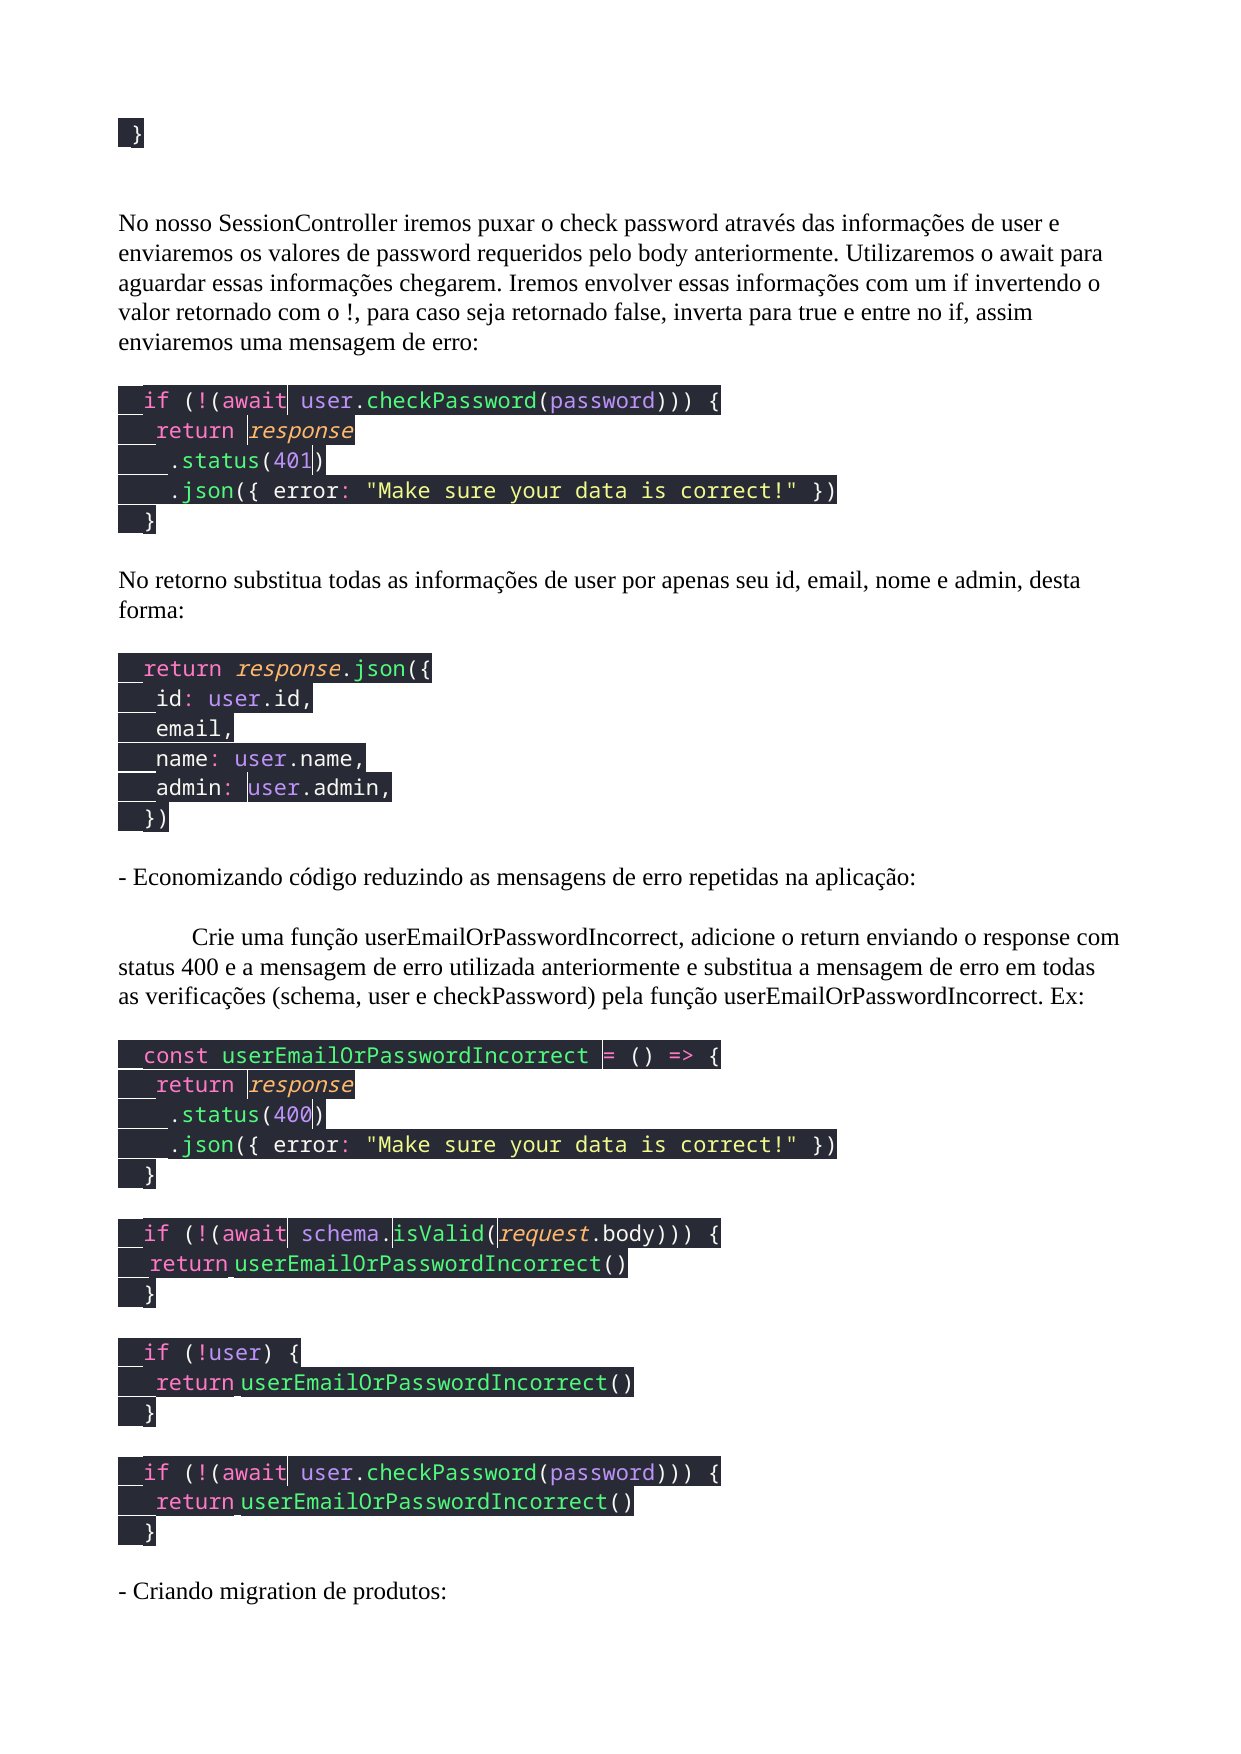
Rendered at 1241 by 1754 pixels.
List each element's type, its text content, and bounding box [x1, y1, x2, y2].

text }) [118, 802, 1122, 832]
text const userEmailOrPasswordIncorrect = () => { [118, 1040, 1122, 1069]
text return userEmailOrPasswordIncorrect() [118, 1367, 1122, 1397]
text } [118, 118, 1122, 148]
text if (!(await user.checkPassword(password))) { [118, 385, 1122, 415]
text email, [118, 713, 1122, 742]
text return userEmailOrPasswordIncorrect() [118, 1248, 1122, 1278]
text if (!(await schema.isValid(request.body))) { [118, 1218, 1122, 1248]
text No retorno substitua todas as informações de user por apenas seu id, email, nome e admin, desta forma: [118, 564, 1122, 623]
text .json({ error: "Make sure your data is correct!" }) [118, 475, 1122, 504]
text .status(400) [118, 1099, 1122, 1129]
text No nosso SessionController iremos puxar o check password através das informações de user e enviaremos os valores de password requeridos pelo body anteriormente. Utilizaremos o await para aguardar essas informações chegarem. Iremos envolver essas informações com um if invertendo o valor retornado com o !, para caso seja retornado false, inverta para true e entre no if, assim enviaremos uma mensagem de erro: [118, 207, 1122, 356]
text .json({ error: "Make sure your data is correct!" }) [118, 1129, 1122, 1159]
text .status(401) [118, 445, 1122, 475]
text return response.json({ [118, 653, 1122, 683]
text return response [118, 415, 1122, 445]
text } [118, 1278, 1122, 1308]
text return response [118, 1069, 1122, 1099]
text if (!user) { [118, 1337, 1122, 1367]
text } [118, 1516, 1122, 1546]
text Crie uma função userEmailOrPasswordIncorrect, adicione o return enviando o response com status 400 e a mensagem de erro utilizada anteriormente e substitua a mensagem de erro em todas as verificações (schema, user e checkPassword) pela função userEmailOrPasswordIncorrect. Ex: [118, 921, 1122, 1010]
text admin: user.admin, [118, 772, 1122, 802]
text - Criando migration de produtos: [118, 1576, 1122, 1605]
text return userEmailOrPasswordIncorrect() [118, 1486, 1122, 1516]
text name: user.name, [118, 742, 1122, 772]
text - Economizando código reduzindo as mensagens de erro repetidas na aplicação: [118, 862, 1122, 891]
text id: user.id, [118, 683, 1122, 713]
text } [118, 504, 1122, 534]
text } [118, 1159, 1122, 1189]
text } [118, 1397, 1122, 1427]
text if (!(await user.checkPassword(password))) { [118, 1456, 1122, 1486]
